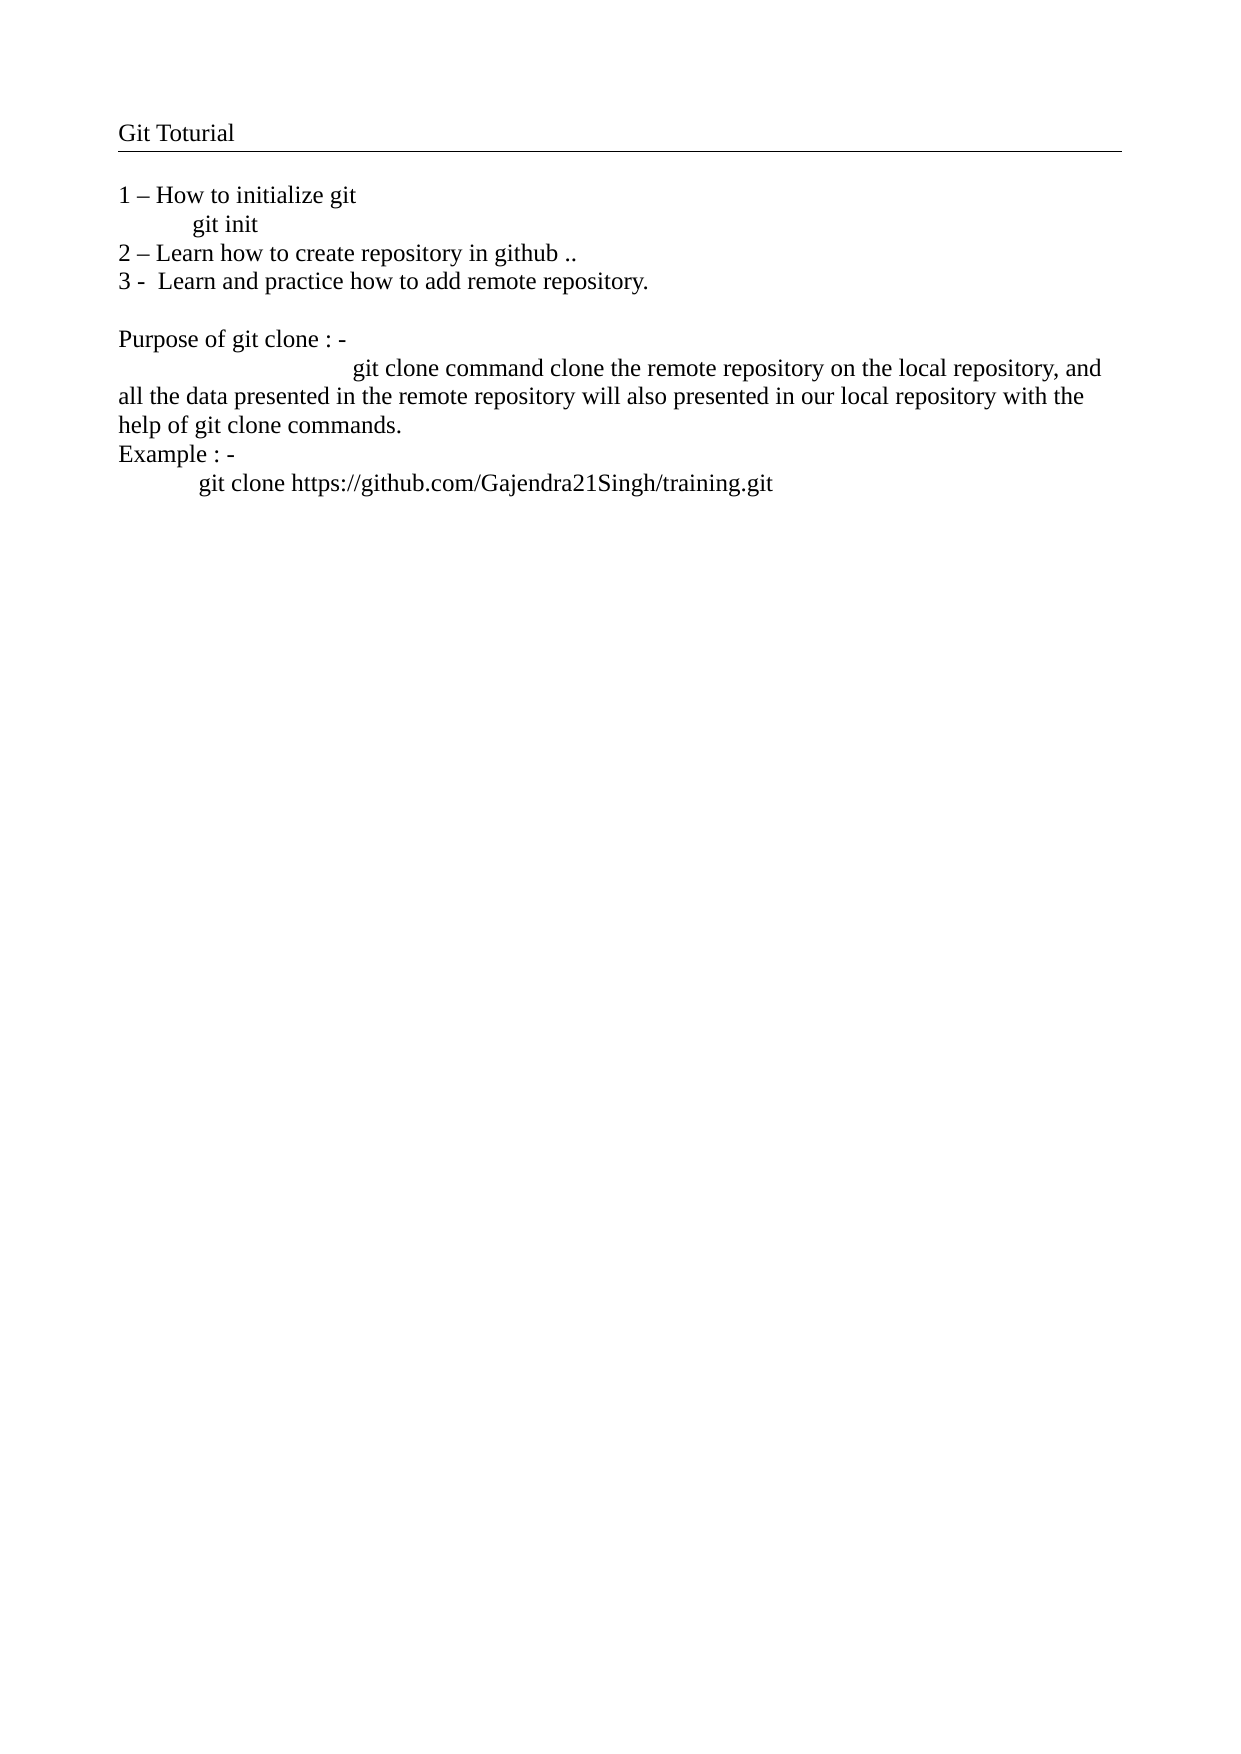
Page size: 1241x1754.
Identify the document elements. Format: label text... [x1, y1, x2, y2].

text 1 – How to initialize git [118, 180, 1122, 209]
text git init [118, 209, 1122, 238]
text Purpose of git clone : - [118, 324, 1122, 353]
text git clone https://github.com/Gajendra21Singh/training.git [118, 468, 1122, 496]
text Example : - [118, 439, 1122, 468]
text git clone command clone the remote repository on the local repository, and all the data presented in the remote repository will also presented in our local repository with the help of git clone commands. [118, 353, 1122, 439]
text 2 – Learn how to create repository in github .. [118, 238, 1122, 266]
text Git Toturial [118, 118, 1122, 151]
text 3 - Learn and practice how to add remote repository. [118, 266, 1122, 295]
